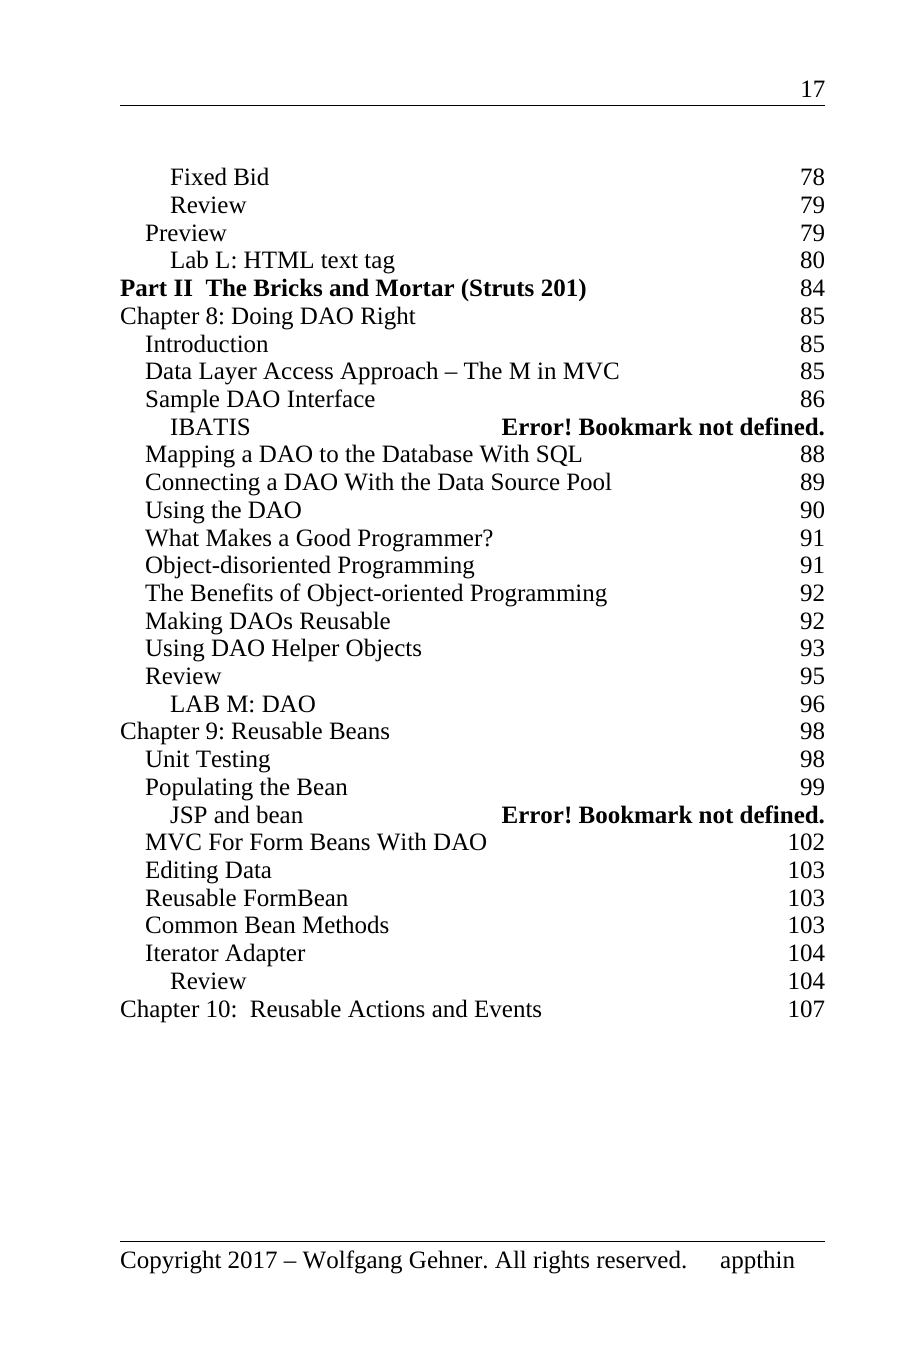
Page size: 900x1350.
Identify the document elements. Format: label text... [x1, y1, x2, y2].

text Using the DAO 90 [145, 496, 825, 524]
text Mapping a DAO to the Database With SQL 88 [145, 441, 825, 468]
text Unit Testing 98 [145, 745, 825, 773]
text Using DAO Helper Objects 93 [145, 634, 825, 662]
text Data Layer Access Approach – The M in MVC 85 [145, 357, 825, 385]
text Chapter 9: Reusable Beans 98 [120, 718, 825, 745]
text Populating the Bean 99 [145, 773, 825, 801]
text Part II The Bricks and Mortar (Struts 201) 84 [120, 274, 825, 302]
text The Benefits of Object-oriented Programming 92 [145, 579, 825, 607]
text Common Bean Methods 103 [145, 912, 825, 939]
text What Makes a Good Programmer? 91 [145, 524, 825, 551]
text Fixed Bid 78 [170, 163, 825, 191]
text Making DAOs Reusable 92 [145, 607, 825, 634]
text LAB M: DAO 96 [170, 690, 825, 718]
text Introduction 85 [145, 330, 825, 357]
text Editing Data 103 [145, 856, 825, 884]
text Review 95 [145, 662, 825, 690]
text Reusable FormBean 103 [145, 884, 825, 912]
text Review 79 [170, 191, 825, 219]
text Lab L: HTML text tag 80 [170, 247, 825, 274]
text Object-disoriented Programming 91 [145, 551, 825, 579]
text Chapter 8: Doing DAO Right 85 [120, 302, 825, 330]
text IBATIS Error! Bookmark not defined. [170, 413, 825, 441]
text Iterator Adapter 104 [145, 939, 825, 967]
text JSP and bean Error! Bookmark not defined. [170, 801, 825, 828]
text Sample DAO Interface 86 [145, 385, 825, 413]
text Review 104 [170, 967, 825, 995]
text Preview 79 [145, 219, 825, 247]
text MVC For Form Beans With DAO 102 [145, 828, 825, 856]
text Chapter 10: Reusable Actions and Events 107 [120, 995, 825, 1022]
text Connecting a DAO With the Data Source Pool 89 [145, 468, 825, 496]
